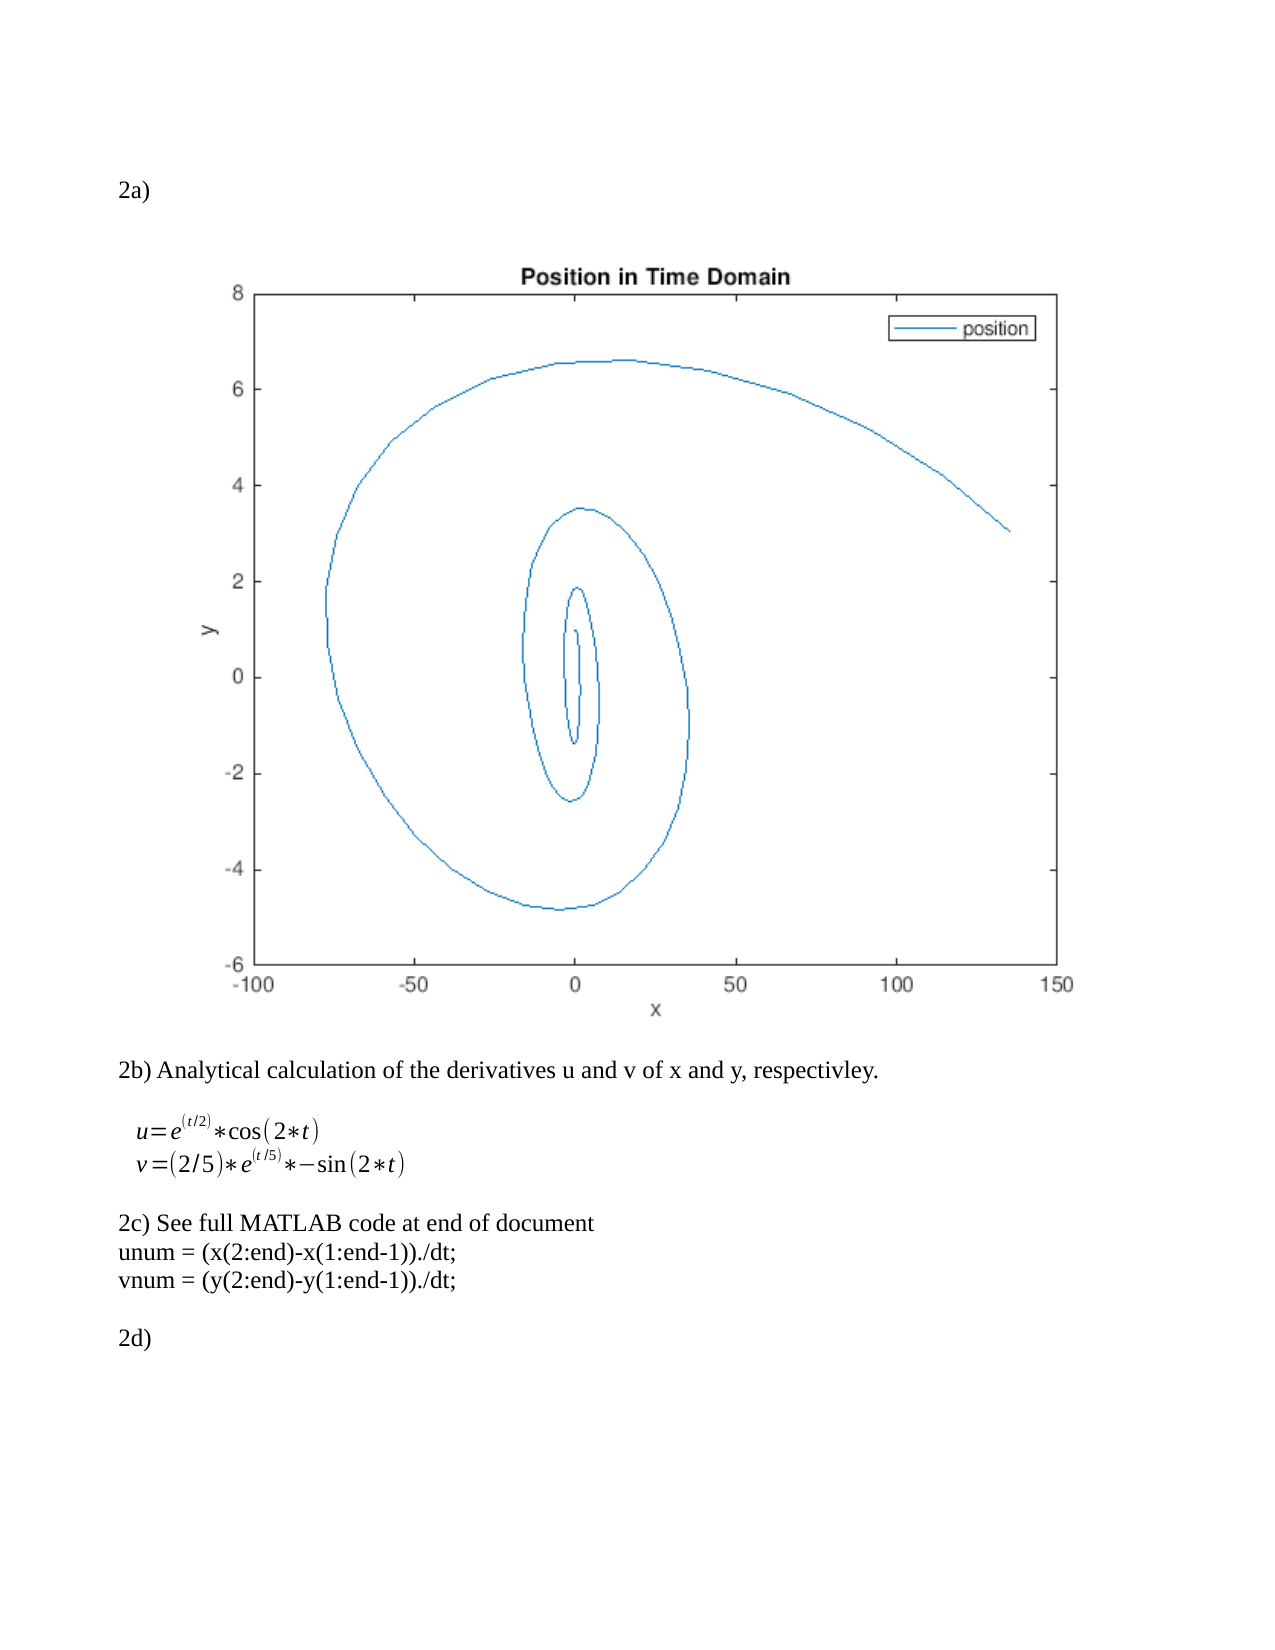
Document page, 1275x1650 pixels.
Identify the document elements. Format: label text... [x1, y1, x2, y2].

text 2d) [118, 1323, 1157, 1352]
text 2a) [118, 176, 1157, 204]
text unum = (x(2:end)-x(1:end-1))./dt; [118, 1237, 1157, 1266]
picture [118, 233, 1157, 1056]
text 2c) See full MATLAB code at end of document [118, 1208, 1157, 1237]
text 2b) Analytical calculation of the derivatives u and v of x and y, respectivley. [118, 1056, 1157, 1084]
text vnum = (y(2:end)-y(1:end-1))./dt; [118, 1266, 1157, 1294]
